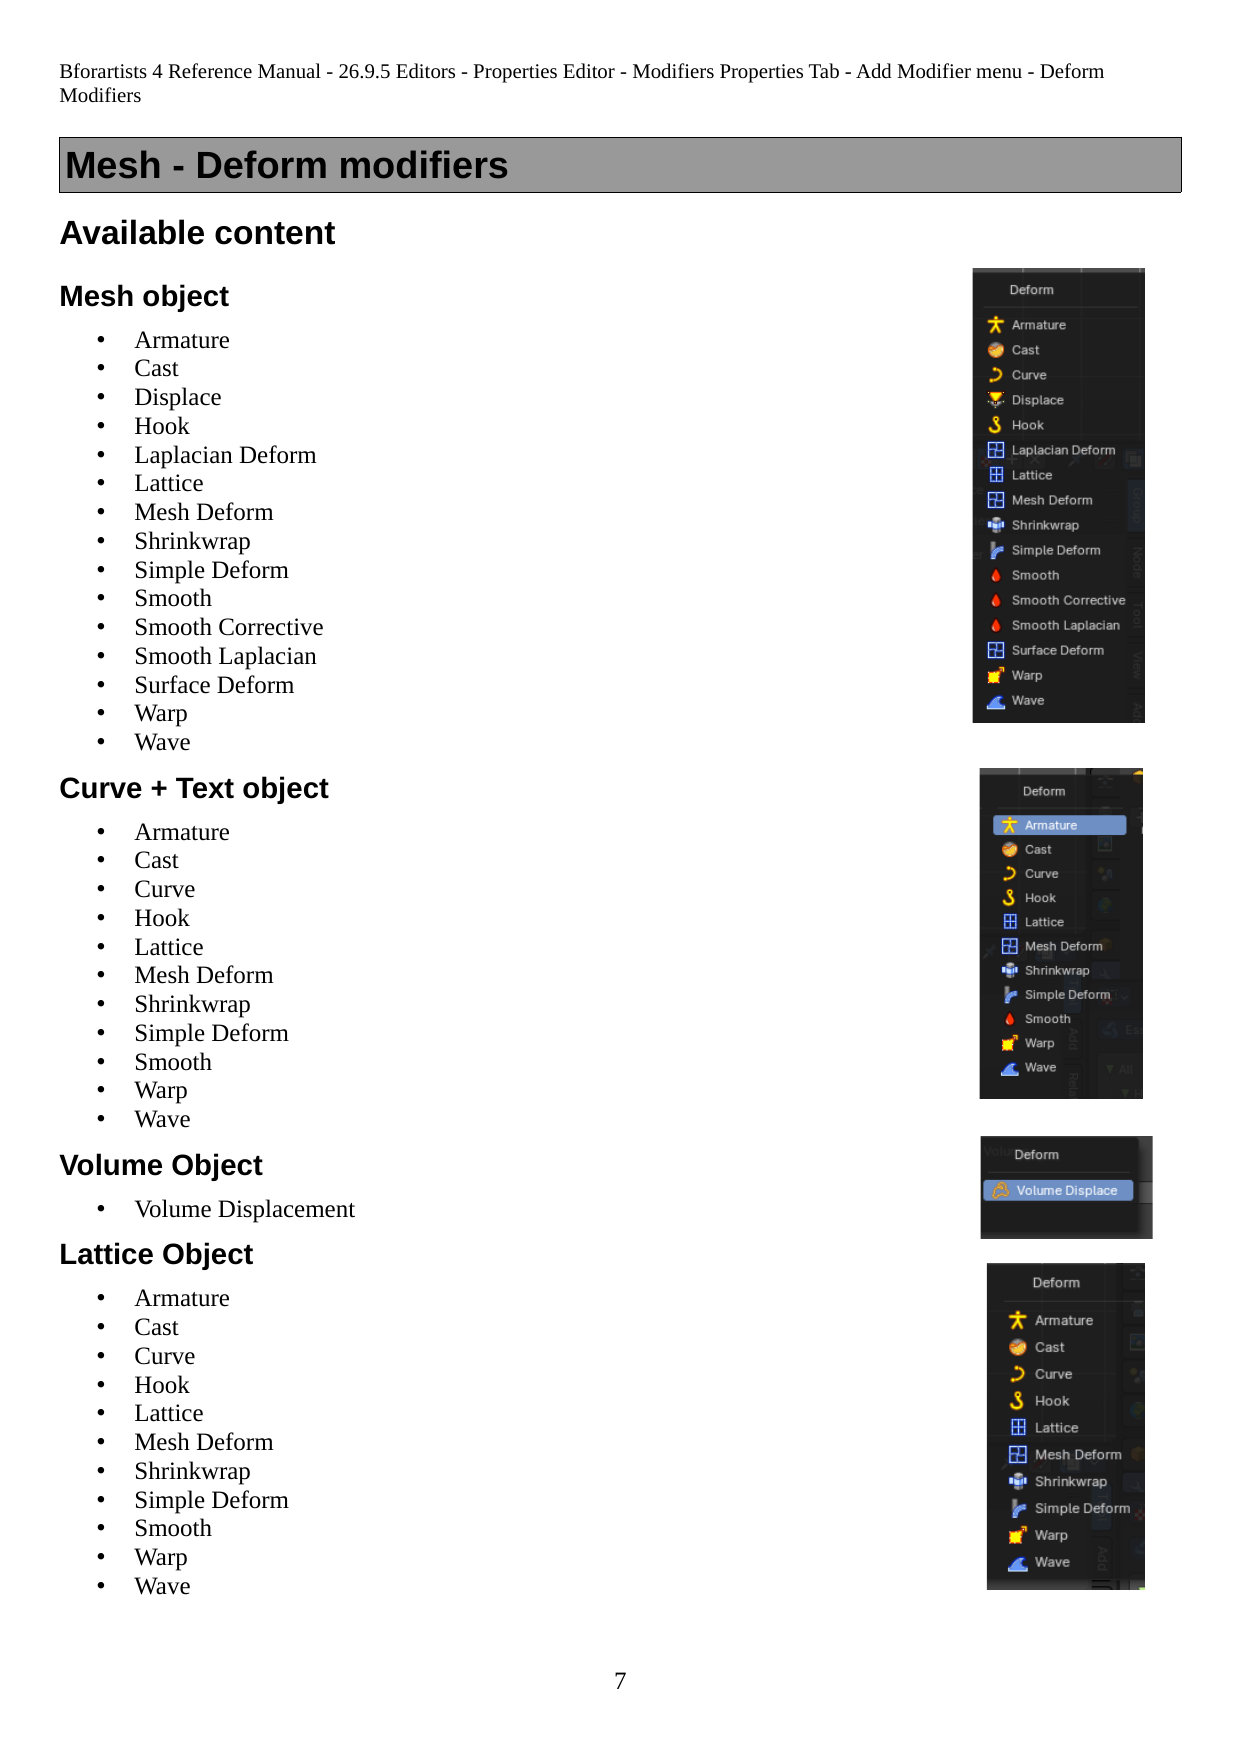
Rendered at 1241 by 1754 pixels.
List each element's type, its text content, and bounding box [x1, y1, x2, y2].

list Simple Deform [97, 1018, 979, 1047]
list [1145, 1485, 1181, 1513]
list [1143, 1047, 1181, 1076]
list [1143, 961, 1181, 989]
list Lattice [97, 1398, 986, 1427]
list Smooth [97, 1513, 986, 1542]
list [1143, 932, 1181, 961]
list [1145, 325, 1181, 353]
list Displace [97, 382, 972, 411]
list [1145, 1341, 1181, 1370]
list Shrinkwrap [97, 526, 972, 555]
subtitle Curve + Text object [59, 771, 979, 804]
list Smooth Corrective [97, 612, 972, 641]
list [1143, 846, 1181, 874]
subtitle [1145, 278, 1181, 312]
list Cast [97, 353, 972, 382]
list Wave [97, 1571, 1181, 1600]
subtitle [1153, 1148, 1181, 1181]
list [1145, 353, 1181, 382]
list Shrinkwrap [97, 989, 979, 1018]
list Mesh Deform [97, 1427, 986, 1456]
list [1145, 612, 1181, 641]
list Simple Deform [97, 555, 972, 583]
list [1145, 526, 1181, 555]
list Armature [97, 817, 979, 846]
list Hook [97, 411, 972, 440]
list [1153, 1194, 1181, 1223]
list [1143, 874, 1181, 903]
list [1145, 1427, 1181, 1456]
list Wave [97, 727, 1181, 756]
list [1145, 411, 1181, 440]
list Armature [97, 325, 972, 353]
subtitle [1143, 771, 1181, 804]
list Mesh Deform [97, 961, 979, 989]
list [1143, 903, 1181, 932]
list Wave [97, 1104, 1181, 1133]
subtitle Mesh object [59, 278, 972, 312]
list [1145, 1370, 1181, 1398]
list [1145, 670, 1181, 698]
list Curve [97, 874, 979, 903]
list [1145, 1456, 1181, 1485]
picture [979, 768, 1143, 1099]
picture [980, 1136, 1153, 1239]
list [1143, 817, 1181, 846]
list [1145, 583, 1181, 612]
list [1145, 440, 1181, 468]
list Hook [97, 903, 979, 932]
list Surface Deform [97, 670, 972, 698]
list Simple Deform [97, 1485, 986, 1513]
list [1145, 468, 1181, 497]
list [1145, 382, 1181, 411]
list Warp [97, 1542, 986, 1571]
list Smooth [97, 1047, 979, 1076]
list [1145, 1398, 1181, 1427]
picture [986, 1263, 1145, 1590]
list [1145, 1312, 1181, 1341]
picture [972, 268, 1145, 723]
list Armature [97, 1283, 986, 1312]
list Smooth [97, 583, 972, 612]
list Lattice [97, 932, 979, 961]
list [1143, 989, 1181, 1018]
list Laplacian Deform [97, 440, 972, 468]
subtitle Volume Object [59, 1148, 980, 1181]
subtitle Lattice Object [59, 1237, 1181, 1271]
list Mesh Deform [97, 497, 972, 526]
list [1145, 1542, 1181, 1571]
list Cast [97, 1312, 986, 1341]
list Hook [97, 1370, 986, 1398]
list [1145, 1283, 1181, 1312]
list [1145, 641, 1181, 670]
list Cast [97, 846, 979, 874]
list [1145, 497, 1181, 526]
list [1143, 1018, 1181, 1047]
list Smooth Laplacian [97, 641, 972, 670]
list [1145, 555, 1181, 583]
list Warp [97, 698, 1181, 727]
list Shrinkwrap [97, 1456, 986, 1485]
list [1145, 1513, 1181, 1542]
list Volume Displacement [97, 1194, 980, 1223]
list Warp [97, 1076, 1181, 1104]
list Lattice [97, 468, 972, 497]
list Curve [97, 1341, 986, 1370]
subtitle Available content [59, 213, 1181, 251]
table_header Mesh - Deform modifiers [60, 138, 1181, 192]
